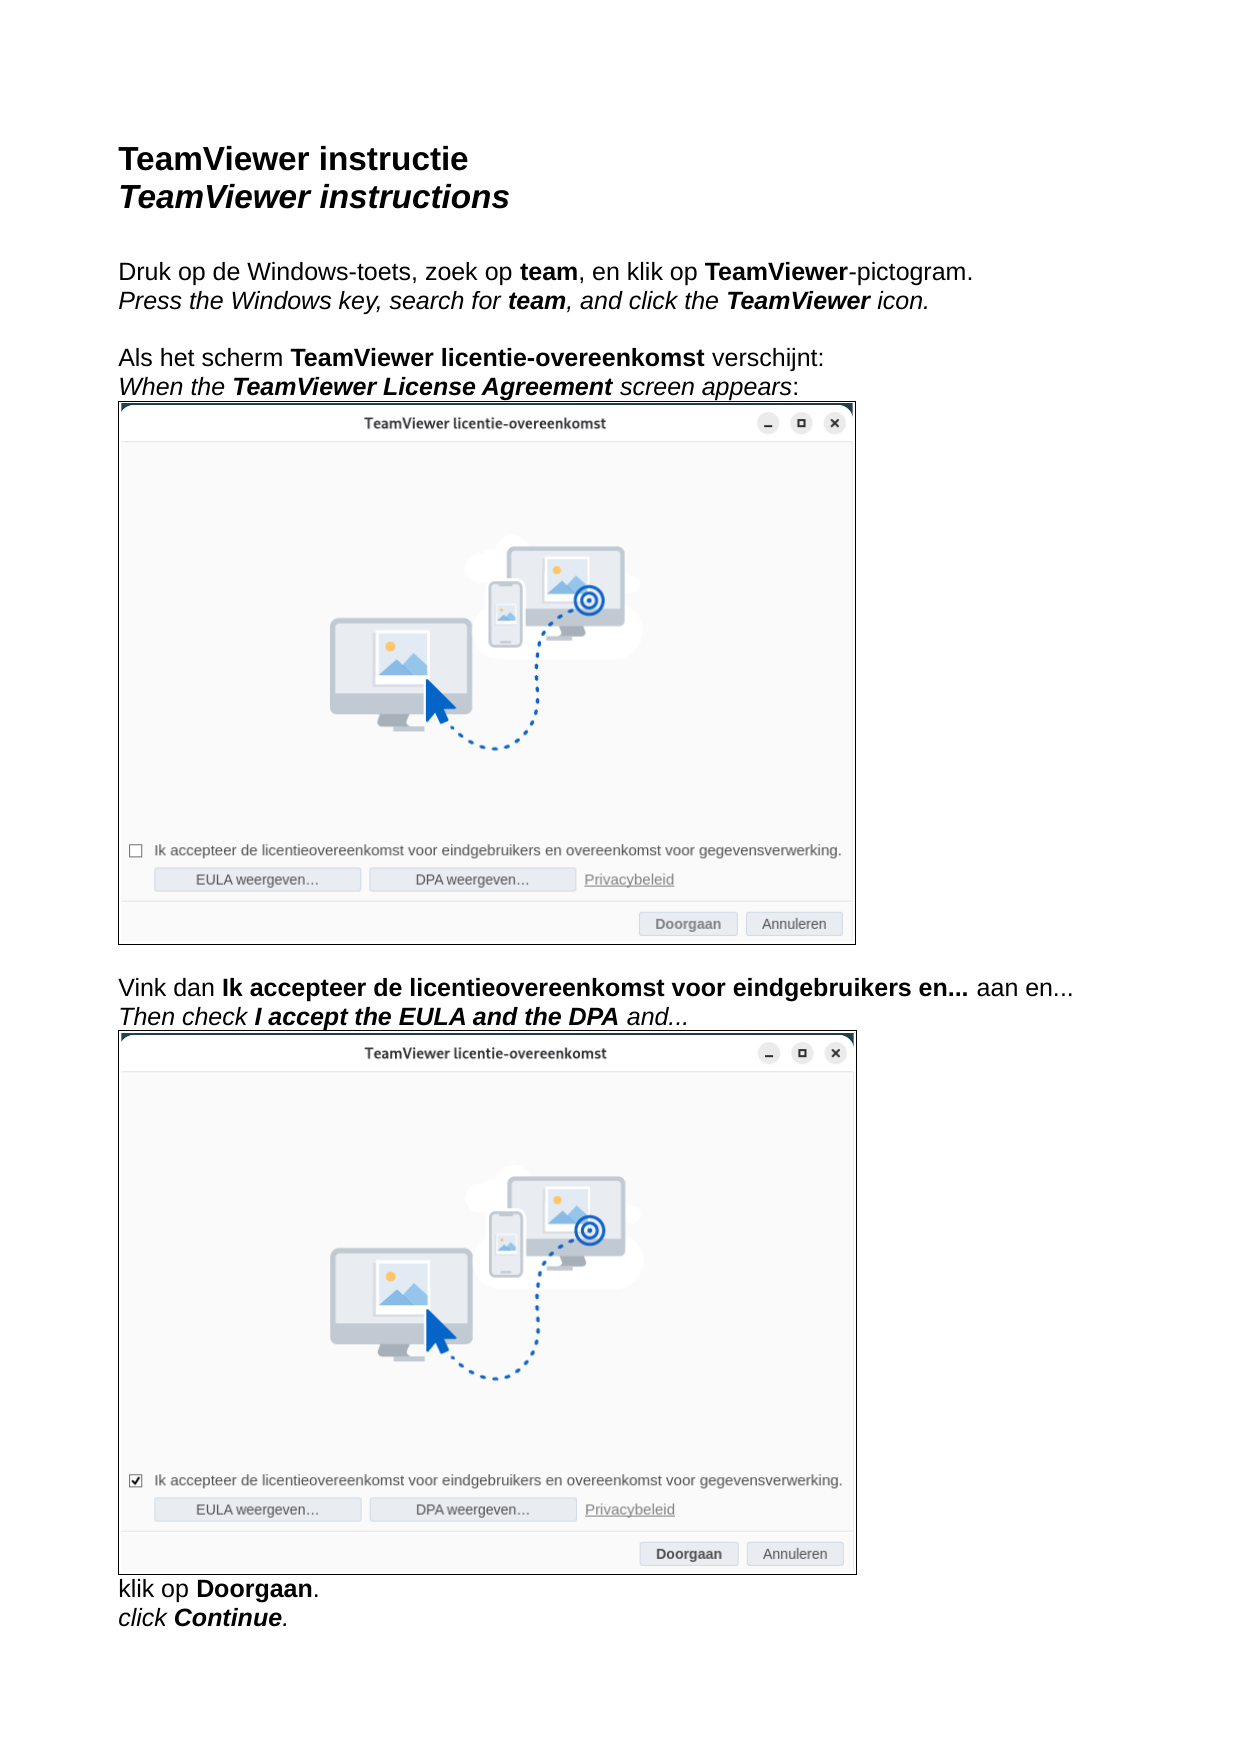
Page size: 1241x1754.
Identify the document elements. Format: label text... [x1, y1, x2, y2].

text Druk op de Windows-toets, zoek op team, en klik op TeamViewer-pictogram. [118, 257, 1122, 286]
text Then check I accept the EULA and the DPA and... [118, 1001, 1122, 1030]
text Press the Windows key, search for team, and click the TeamViewer icon. [118, 286, 1122, 314]
text klik op Doorgaan. click Continue. [118, 1574, 1122, 1632]
subtitle TeamViewer instructie TeamViewer instructions [118, 139, 1122, 216]
text Als het scherm TeamViewer licentie-overeenkomst verschijnt: When the TeamViewer License Agreement screen appears: [118, 343, 1122, 401]
picture [121, 403, 853, 941]
picture [121, 1033, 854, 1571]
text Vink dan Ik accepteer de licentieovereenkomst voor eindgebruikers en... aan en... [118, 973, 1122, 1001]
